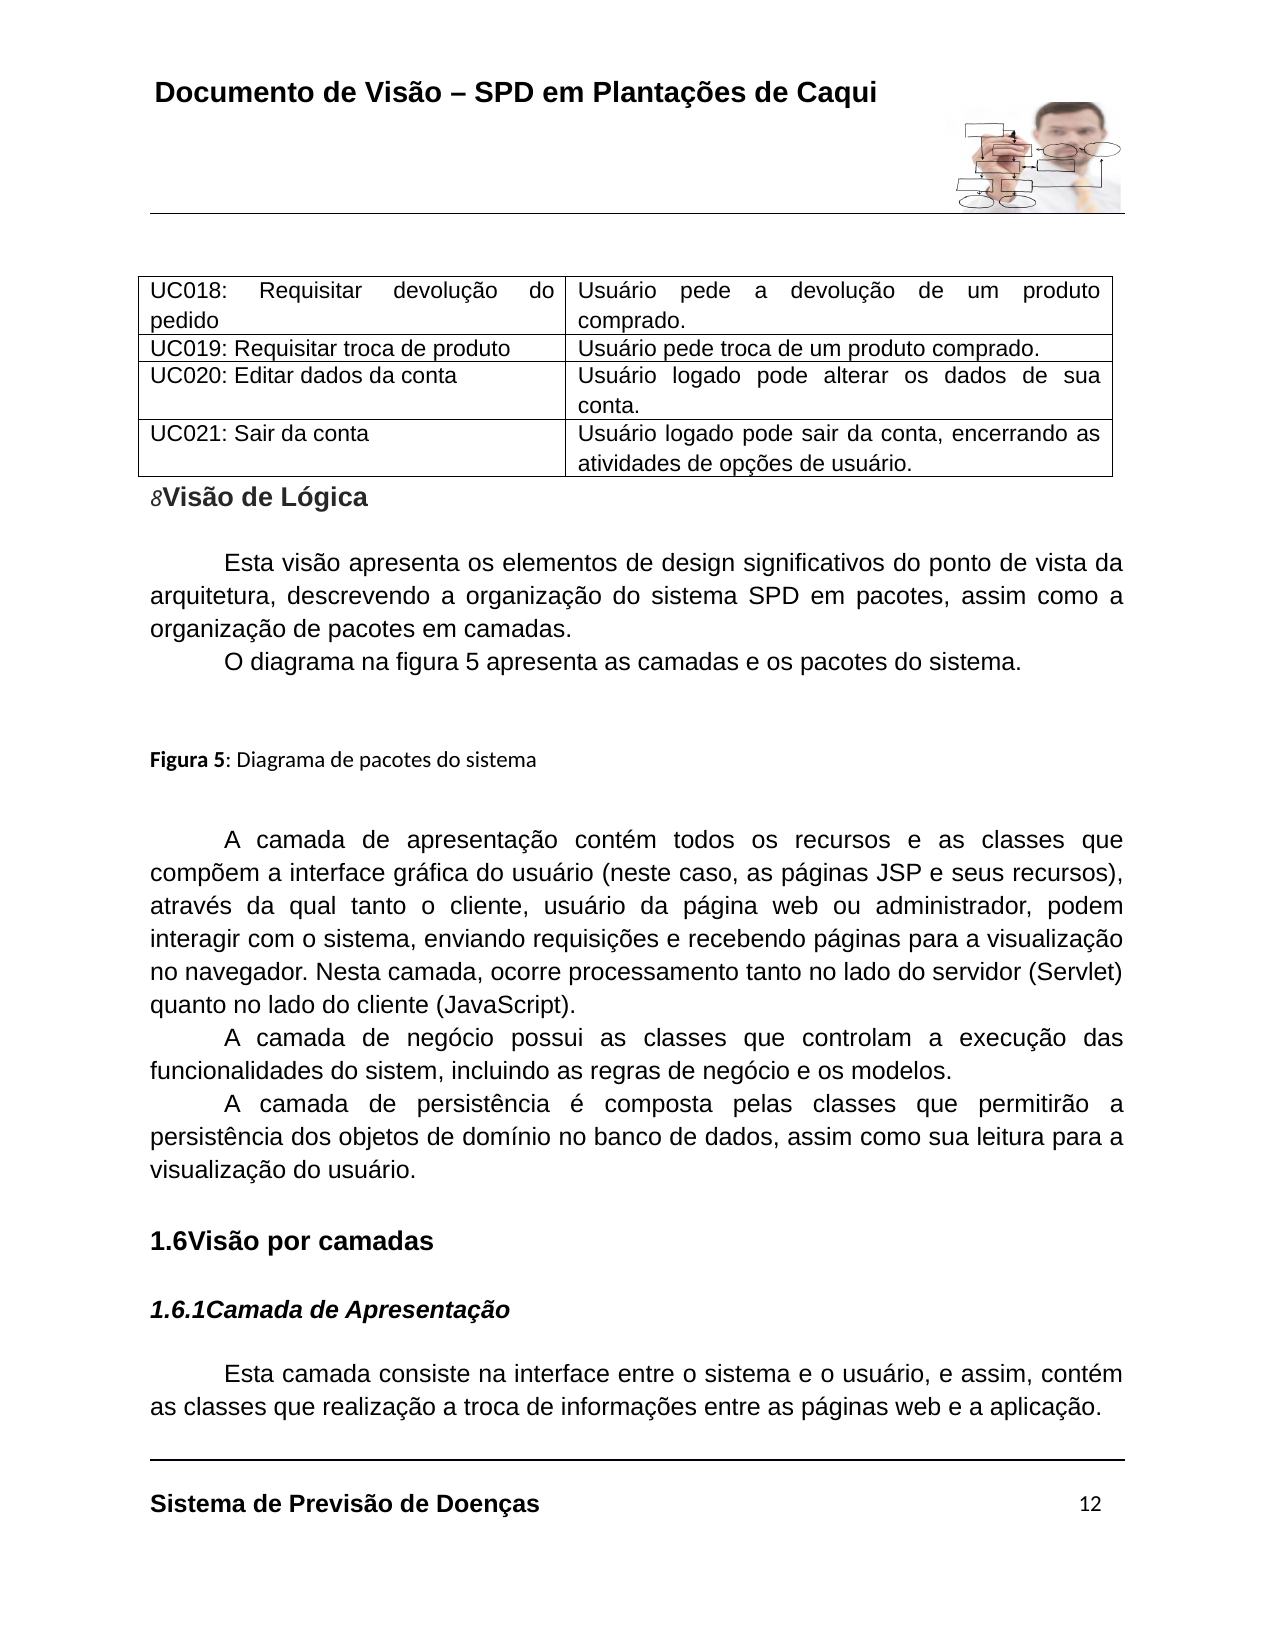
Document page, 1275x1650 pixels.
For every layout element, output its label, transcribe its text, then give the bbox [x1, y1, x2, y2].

table_cell Usuário logado pode alterar os dados de sua conta. [566, 362, 1112, 418]
subtitle Camada de Apresentação [150, 1295, 1125, 1324]
text O diagrama na figura 5 apresenta as camadas e os pacotes do sistema. [150, 647, 1125, 676]
table_cell UC018: Requisitar devolução do pedido [139, 277, 565, 333]
text Figura 5: Diagrama de pacotes do sistema [150, 745, 1125, 773]
subtitle Visão de Lógica [150, 481, 1125, 513]
subtitle Visão por camadas [150, 1225, 1125, 1256]
table_cell UC019: Requisitar troca de produto [139, 335, 565, 361]
text A camada de negócio possui as classes que controlam a execução das funcionalidades do sistem, incluindo as regras de negócio e os modelos. [150, 1023, 1125, 1084]
picture [943, 102, 1121, 213]
table_cell Usuário pede a devolução de um produto comprado. [566, 277, 1112, 333]
text Esta camada consiste na interface entre o sistema e o usuário, e assim, contém as classes que realização a troca de informações entre as páginas web e a aplicação. [150, 1359, 1125, 1421]
table_cell Usuário pede troca de um produto comprado. [566, 335, 1112, 361]
table_cell UC020: Editar dados da conta [139, 362, 565, 418]
table_cell UC021: Sair da conta [139, 420, 565, 476]
text A camada de apresentação contém todos os recursos e as classes que compõem a interface gráfica do usuário (neste caso, as páginas JSP e seus recursos), através da qual tanto o cliente, usuário da página web ou administrador, podem interagir com o sistema, enviando requisições e recebendo páginas para a visualização no navegador. Nesta camada, ocorre processamento tanto no lado do servidor (Servlet) quanto no lado do cliente (JavaScript). [150, 824, 1125, 1018]
text Esta visão apresenta os elementos de design significativos do ponto de vista da arquitetura, descrevendo a organização do sistema SPD em pacotes, assim como a organização de pacotes em camadas. [150, 548, 1125, 643]
text A camada de persistência é composta pelas classes que permitirão a persistência dos objetos de domínio no banco de dados, assim como sua leitura para a visualização do usuário. [150, 1089, 1125, 1183]
table_cell Usuário logado pode sair da conta, encerrando as atividades de opções de usuário. [566, 420, 1112, 476]
